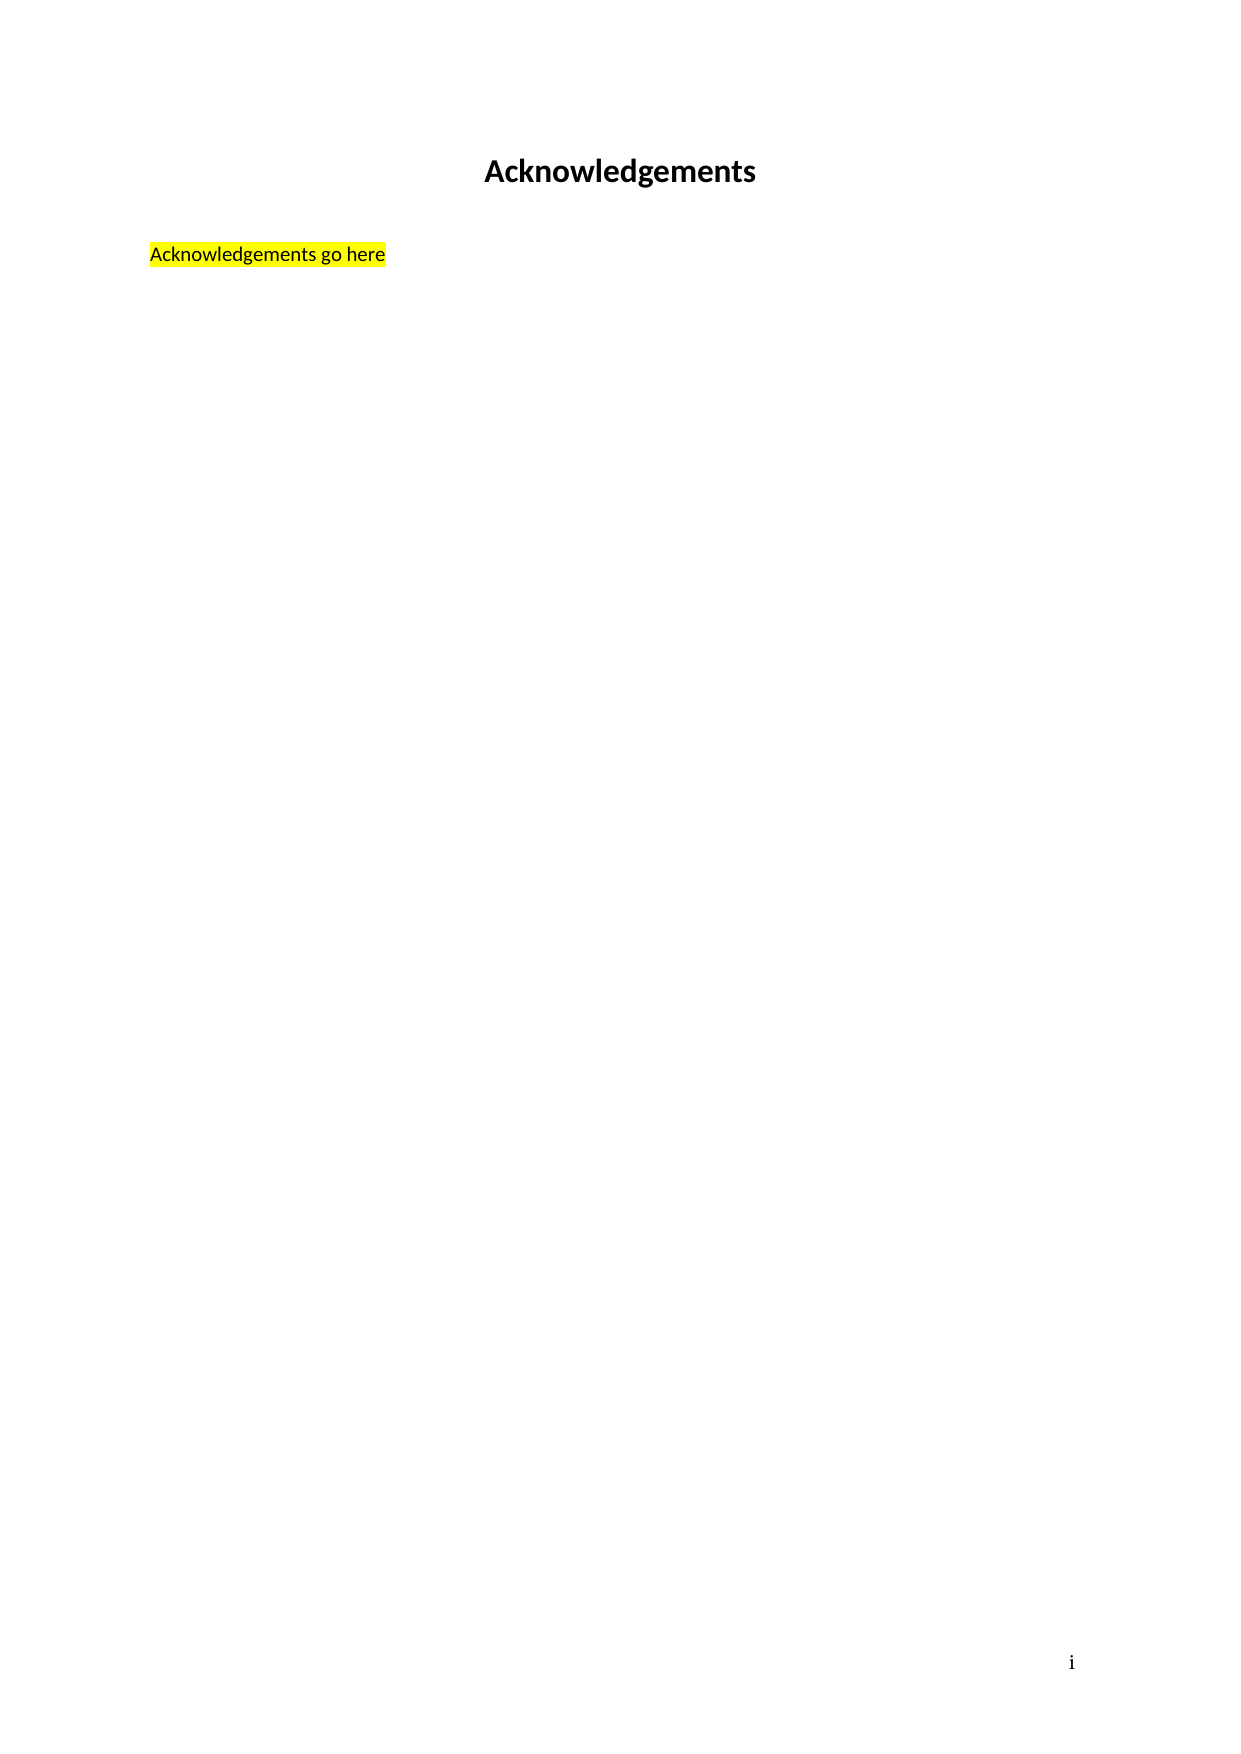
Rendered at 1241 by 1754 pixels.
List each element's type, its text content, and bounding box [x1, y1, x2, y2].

subtitle Acknowledgements [150, 150, 1090, 191]
text Acknowledgements go here [150, 242, 1090, 267]
